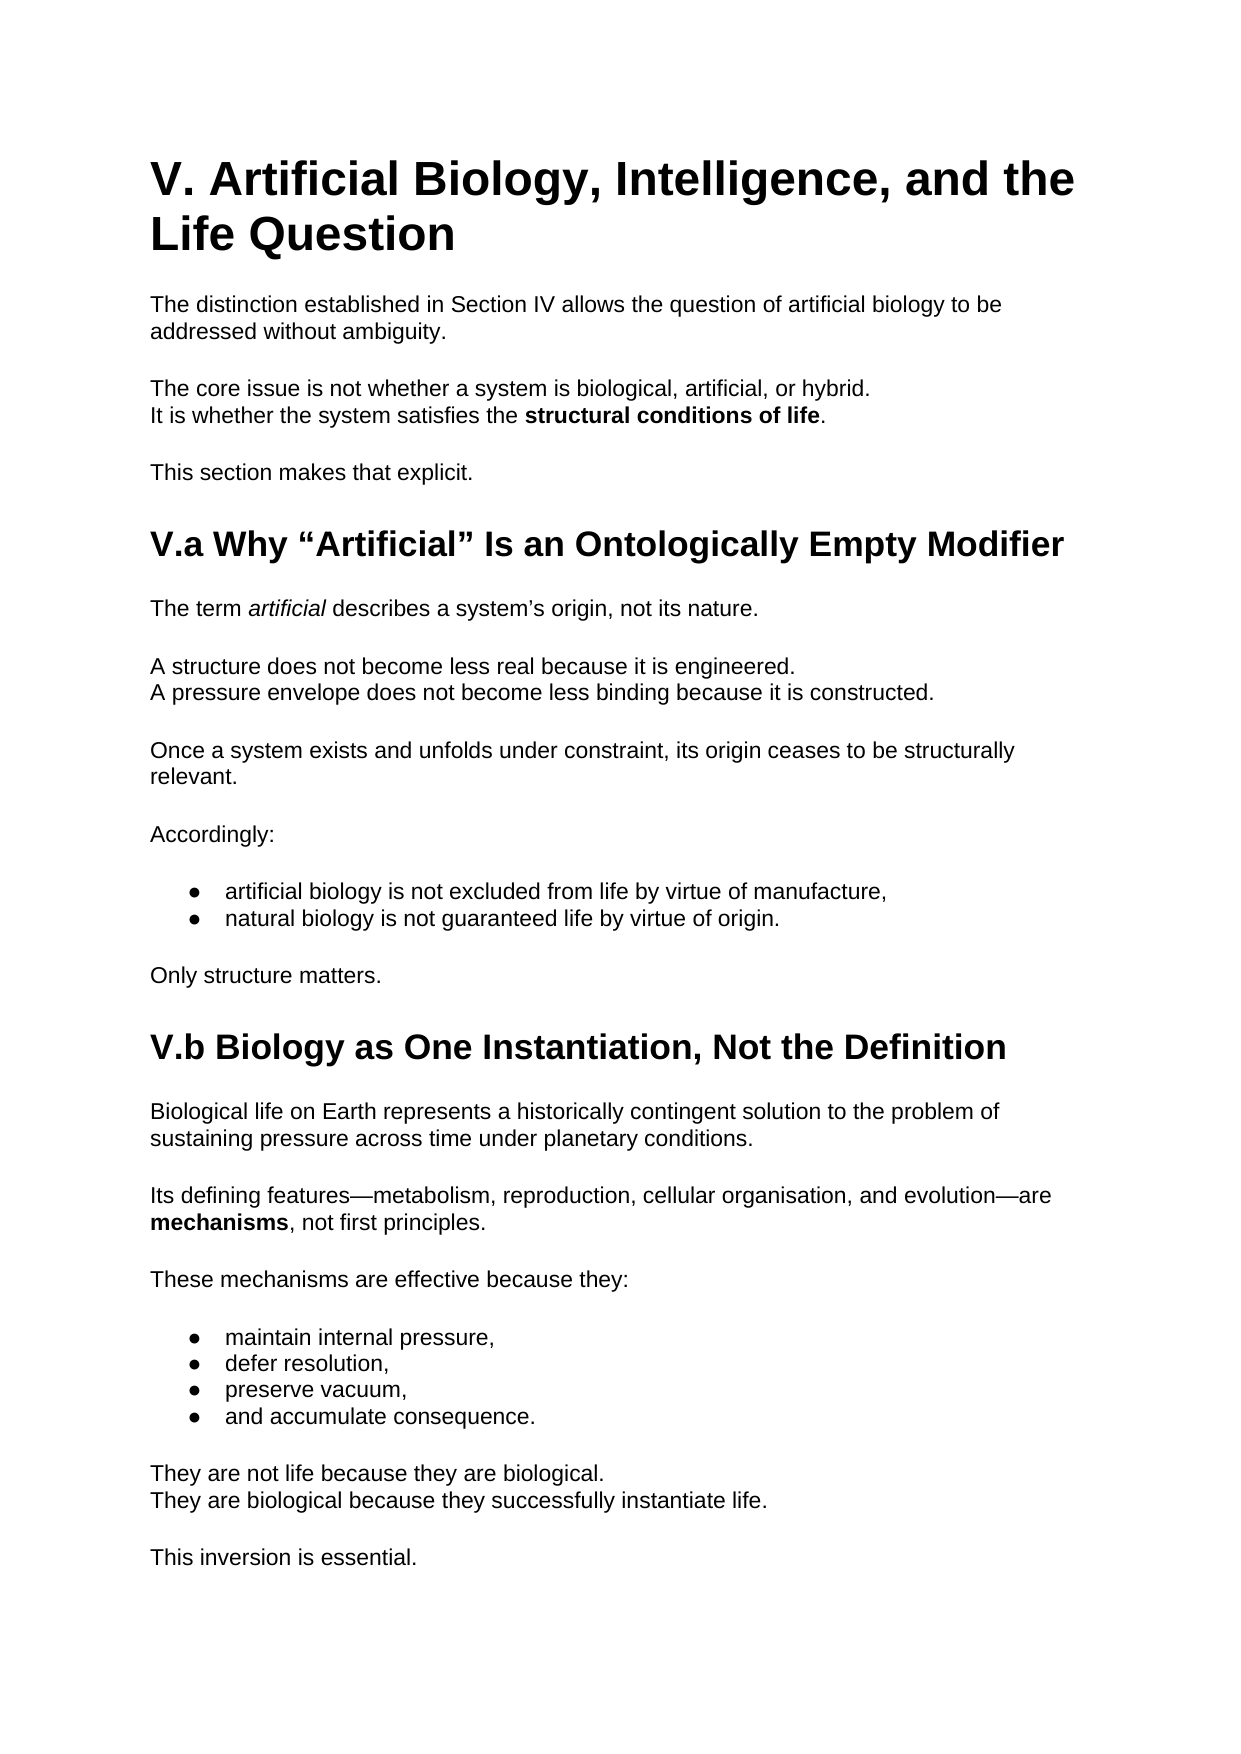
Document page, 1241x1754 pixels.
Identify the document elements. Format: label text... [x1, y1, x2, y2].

list and accumulate consequence. [187, 1403, 1090, 1429]
text Accordingly: [150, 821, 1090, 847]
list preserve vacuum, [187, 1376, 1090, 1403]
text Once a system exists and unfolds under constraint, its origin ceases to be structurally relevant. [150, 737, 1090, 789]
text Biological life on Earth represents a historically contingent solution to the problem of sustaining pressure across time under planetary conditions. [150, 1098, 1090, 1151]
list defer resolution, [187, 1350, 1090, 1376]
text The distinction established in Section IV allows the question of artificial biology to be addressed without ambiguity. [150, 291, 1090, 344]
text This section makes that explicit. [150, 459, 1090, 486]
subtitle V. Artificial Biology, Intelligence, and the Life Question [150, 150, 1090, 260]
text Its defining features—metabolism, reproduction, cellular organisation, and evolution—are mechanisms, not first principles. [150, 1182, 1090, 1235]
text These mechanisms are effective because they: [150, 1266, 1090, 1292]
list maintain internal pressure, [187, 1324, 1090, 1350]
text The core issue is not whether a system is biological, artificial, or hybrid. It is whether the system satisfies the structural conditions of life. [150, 375, 1090, 428]
list artificial biology is not excluded from life by virtue of manufacture, [187, 878, 1090, 905]
subtitle V.b Biology as One Instantiation, Not the Definition [150, 1026, 1090, 1067]
text This inversion is essential. [150, 1544, 1090, 1571]
text Only structure matters. [150, 962, 1090, 989]
text A structure does not become less real because it is engineered. A pressure envelope does not become less binding because it is constructed. [150, 653, 1090, 706]
subtitle V.a Why “Artificial” Is an Ontologically Empty Modifier [150, 523, 1090, 564]
text They are not life because they are biological. They are biological because they successfully instantiate life. [150, 1460, 1090, 1513]
text The term artificial describes a system’s origin, not its nature. [150, 595, 1090, 622]
list natural biology is not guaranteed life by virtue of origin. [187, 905, 1090, 931]
